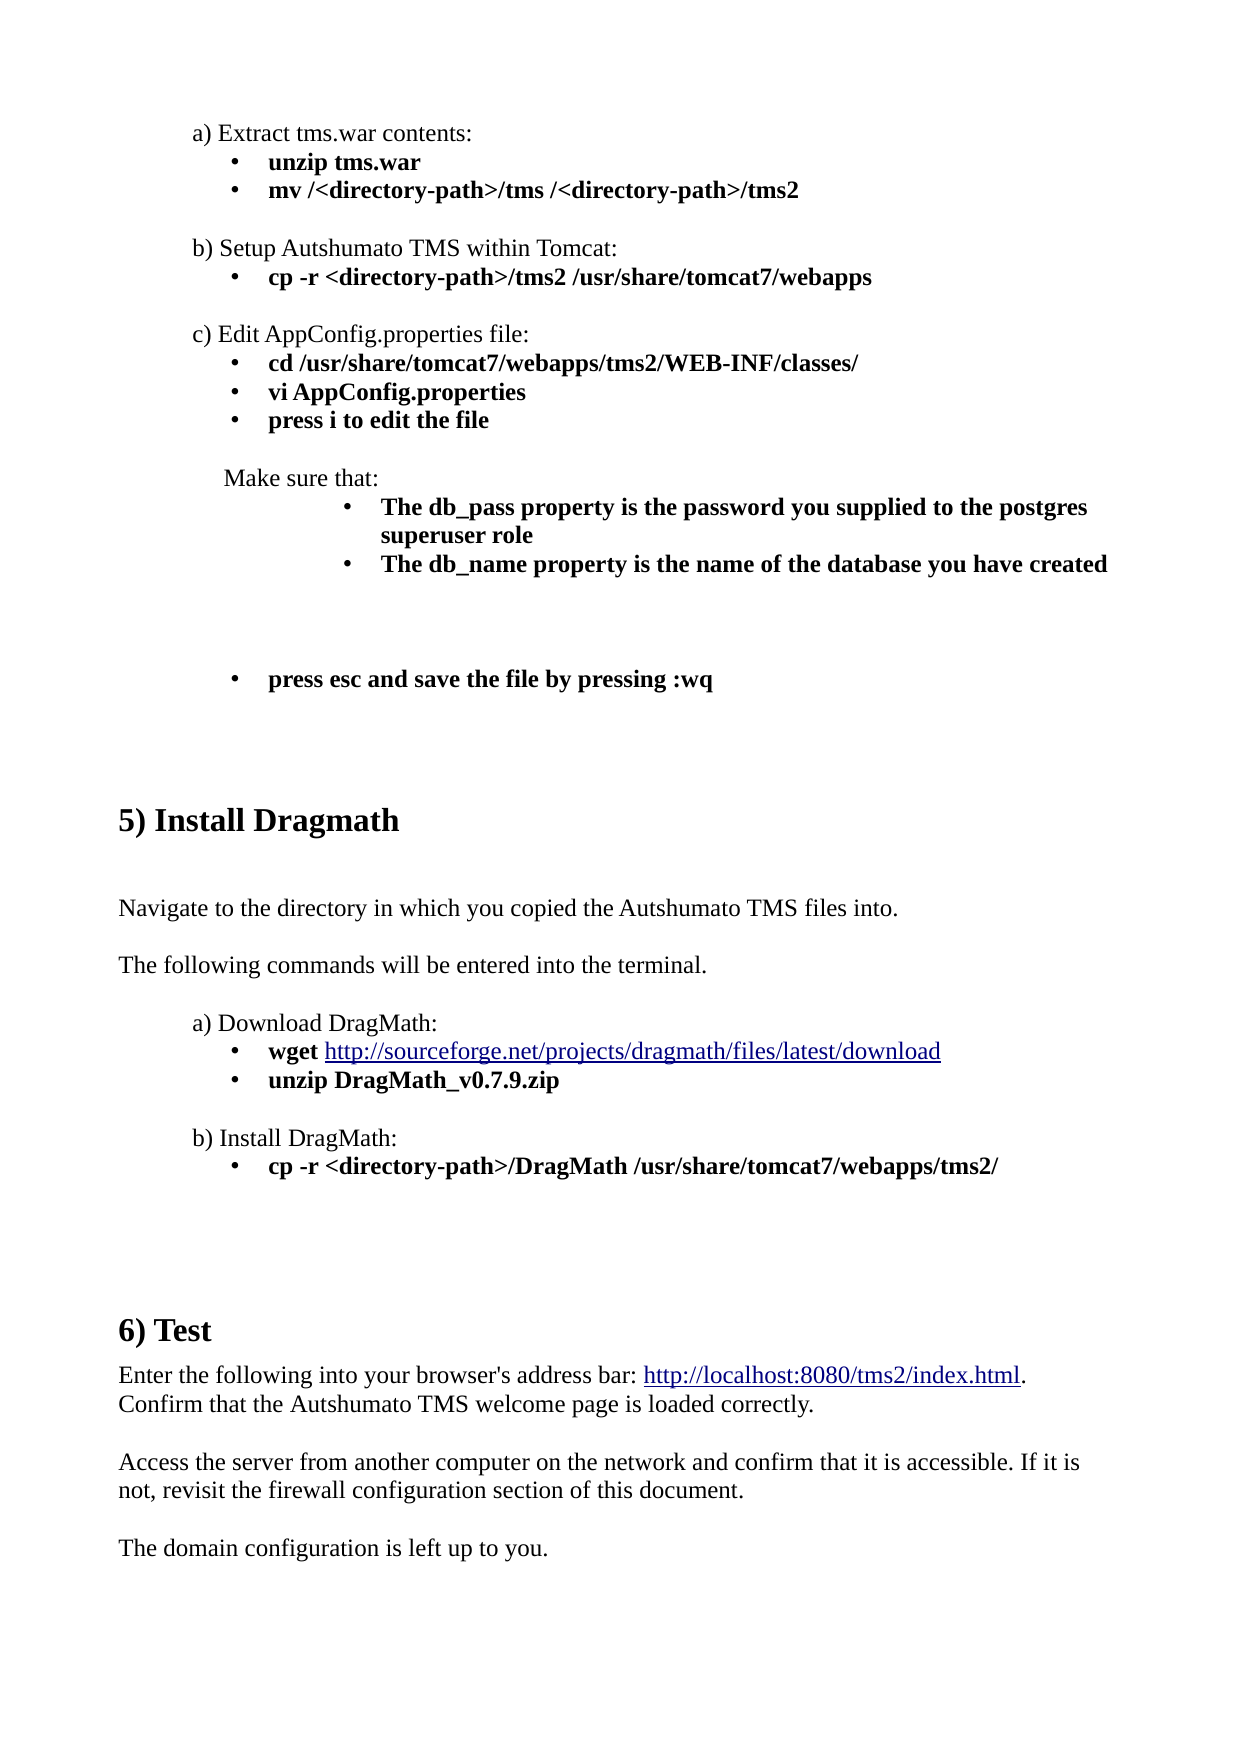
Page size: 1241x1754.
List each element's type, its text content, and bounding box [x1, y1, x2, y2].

list mv /<directory-path>/tms /<directory-path>/tms2 [231, 176, 1122, 204]
text c) Edit AppConfig.properties file: [118, 319, 1122, 348]
text Confirm that the Autshumato TMS welcome page is loaded correctly. [118, 1389, 1122, 1418]
list wget http://sourceforge.net/projects/dragmath/files/latest/download [231, 1036, 1122, 1065]
list unzip DragMath_v0.7.9.zip [231, 1065, 1122, 1094]
list cp -r <directory-path>/tms2 /usr/share/tomcat7/webapps [231, 262, 1122, 291]
list cp -r <directory-path>/DragMath /usr/share/tomcat7/webapps/tms2/ [231, 1151, 1122, 1180]
text Access the server from another computer on the network and confirm that it is accessible. If it is not, revisit the firewall configuration section of this document. [118, 1447, 1122, 1504]
text Make sure that: [118, 463, 1122, 492]
list The db_name property is the name of the database you have created [343, 549, 1122, 578]
text b) Setup Autshumato TMS within Tomcat: [118, 233, 1122, 262]
list press i to edit the file [231, 406, 1122, 434]
list The db_pass property is the password you supplied to the postgres superuser role [343, 492, 1122, 549]
list unzip tms.war [231, 147, 1122, 176]
text a) Extract tms.war contents: [118, 118, 1122, 147]
text a) Download DragMath: [118, 1008, 1122, 1036]
text Navigate to the directory in which you copied the Autshumato TMS files into. [118, 893, 1122, 921]
text b) Install DragMath: [118, 1123, 1122, 1151]
subtitle 5) Install Dragmath [118, 801, 1122, 839]
text Enter the following into your browser's address bar: http://localhost:8080/tms2/index.html. [118, 1361, 1122, 1389]
list cd /usr/share/tomcat7/webapps/tms2/WEB-INF/classes/ [231, 348, 1122, 377]
list press esc and save the file by pressing :wq [231, 664, 1122, 693]
text The following commands will be entered into the terminal. [118, 950, 1122, 979]
subtitle 6) Test [118, 1310, 1122, 1348]
list vi AppConfig.properties [231, 377, 1122, 406]
text The domain configuration is left up to you. [118, 1533, 1122, 1562]
